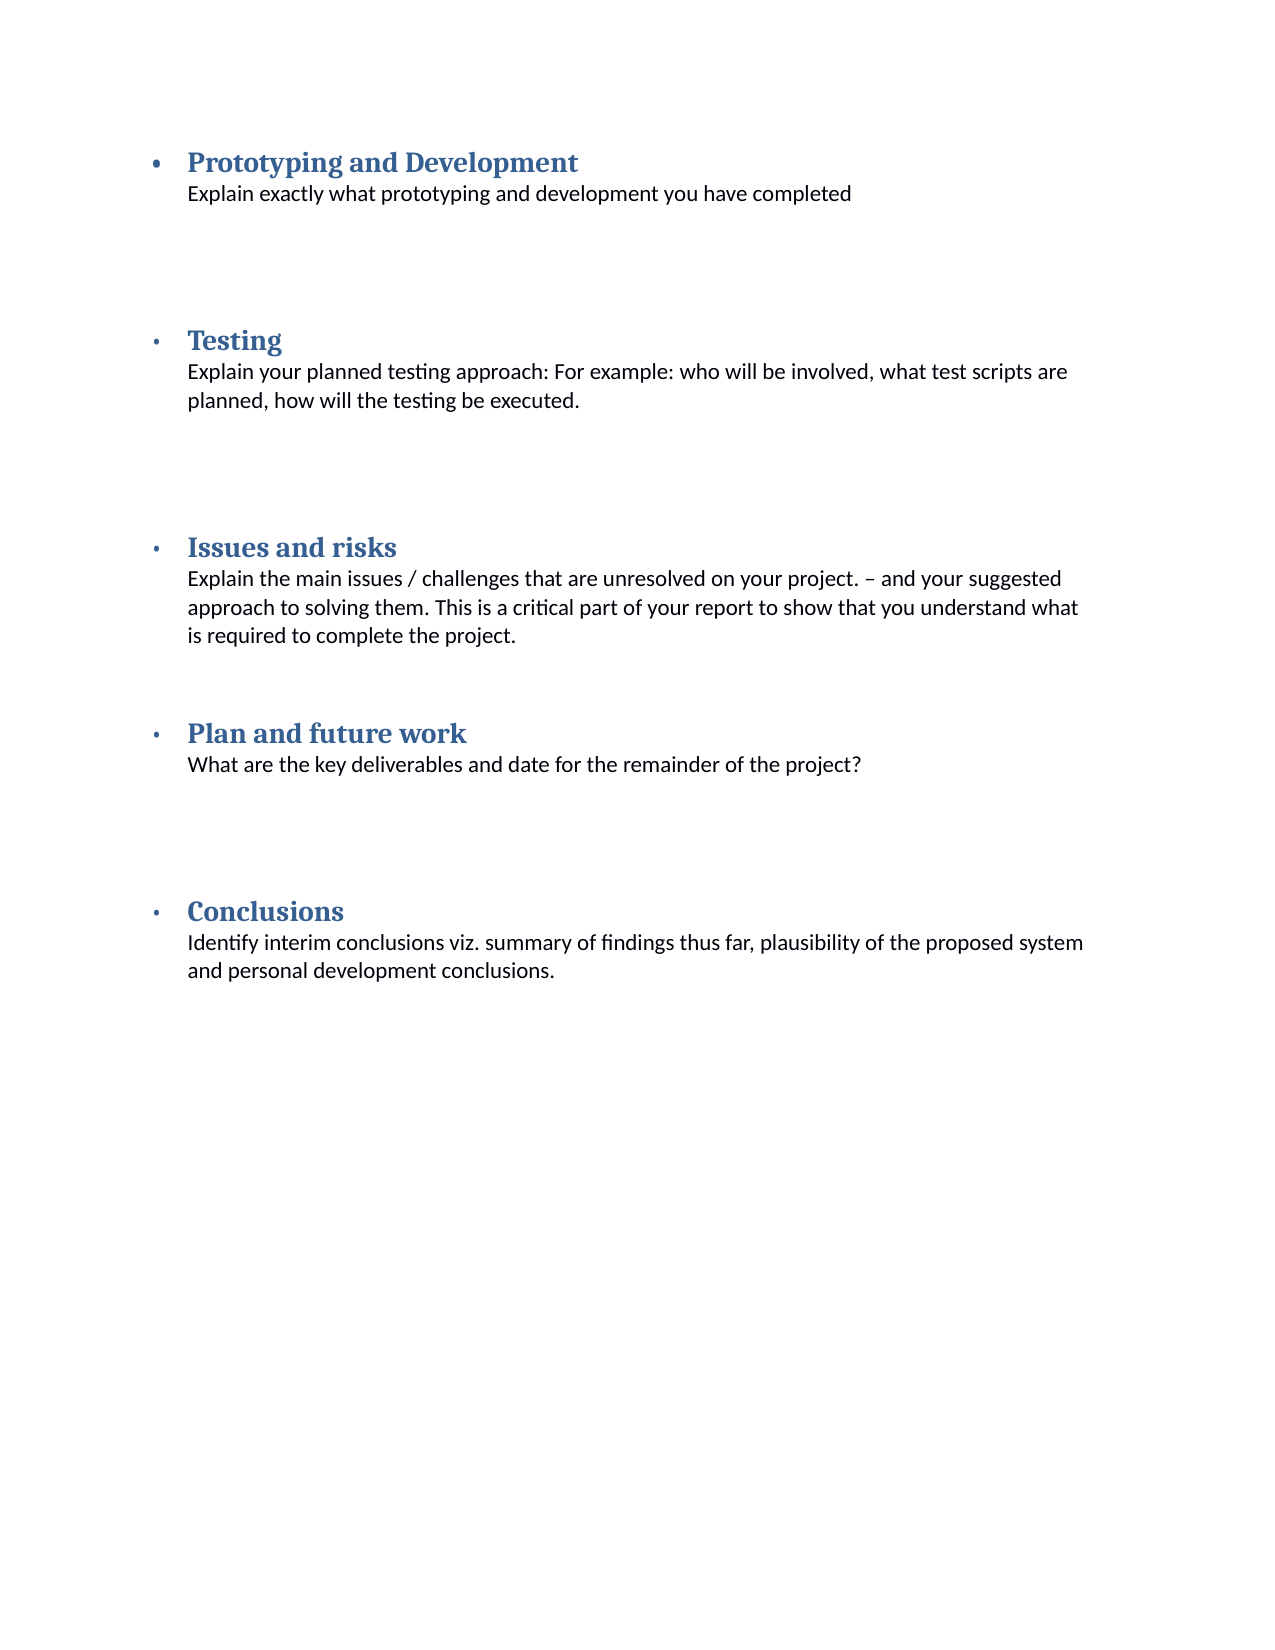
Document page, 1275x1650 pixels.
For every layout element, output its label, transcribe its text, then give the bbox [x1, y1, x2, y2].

list Testing [150, 328, 1087, 357]
text Explain exactly what prototyping and development you have completed [187, 179, 1087, 207]
list Plan and future work [150, 720, 1087, 749]
text Explain the main issues / challenges that are unresolved on your project. – and your suggested approach to solving them. This is a critical part of your report to show that you understand what is required to complete the project. [187, 563, 1087, 649]
text What are the key deliverables and date for the remainder of the project? [187, 749, 1087, 778]
list Conclusions [150, 898, 1087, 927]
list Prototyping and Development [150, 150, 1087, 179]
text Explain your planned testing approach: For example: who will be involved, what test scripts are planned, how will the testing be executed. [187, 357, 1087, 414]
text Identify interim conclusions viz. summary of findings thus far, plausibility of the proposed system and personal development conclusions. [187, 927, 1087, 984]
list Issues and risks [150, 534, 1087, 563]
